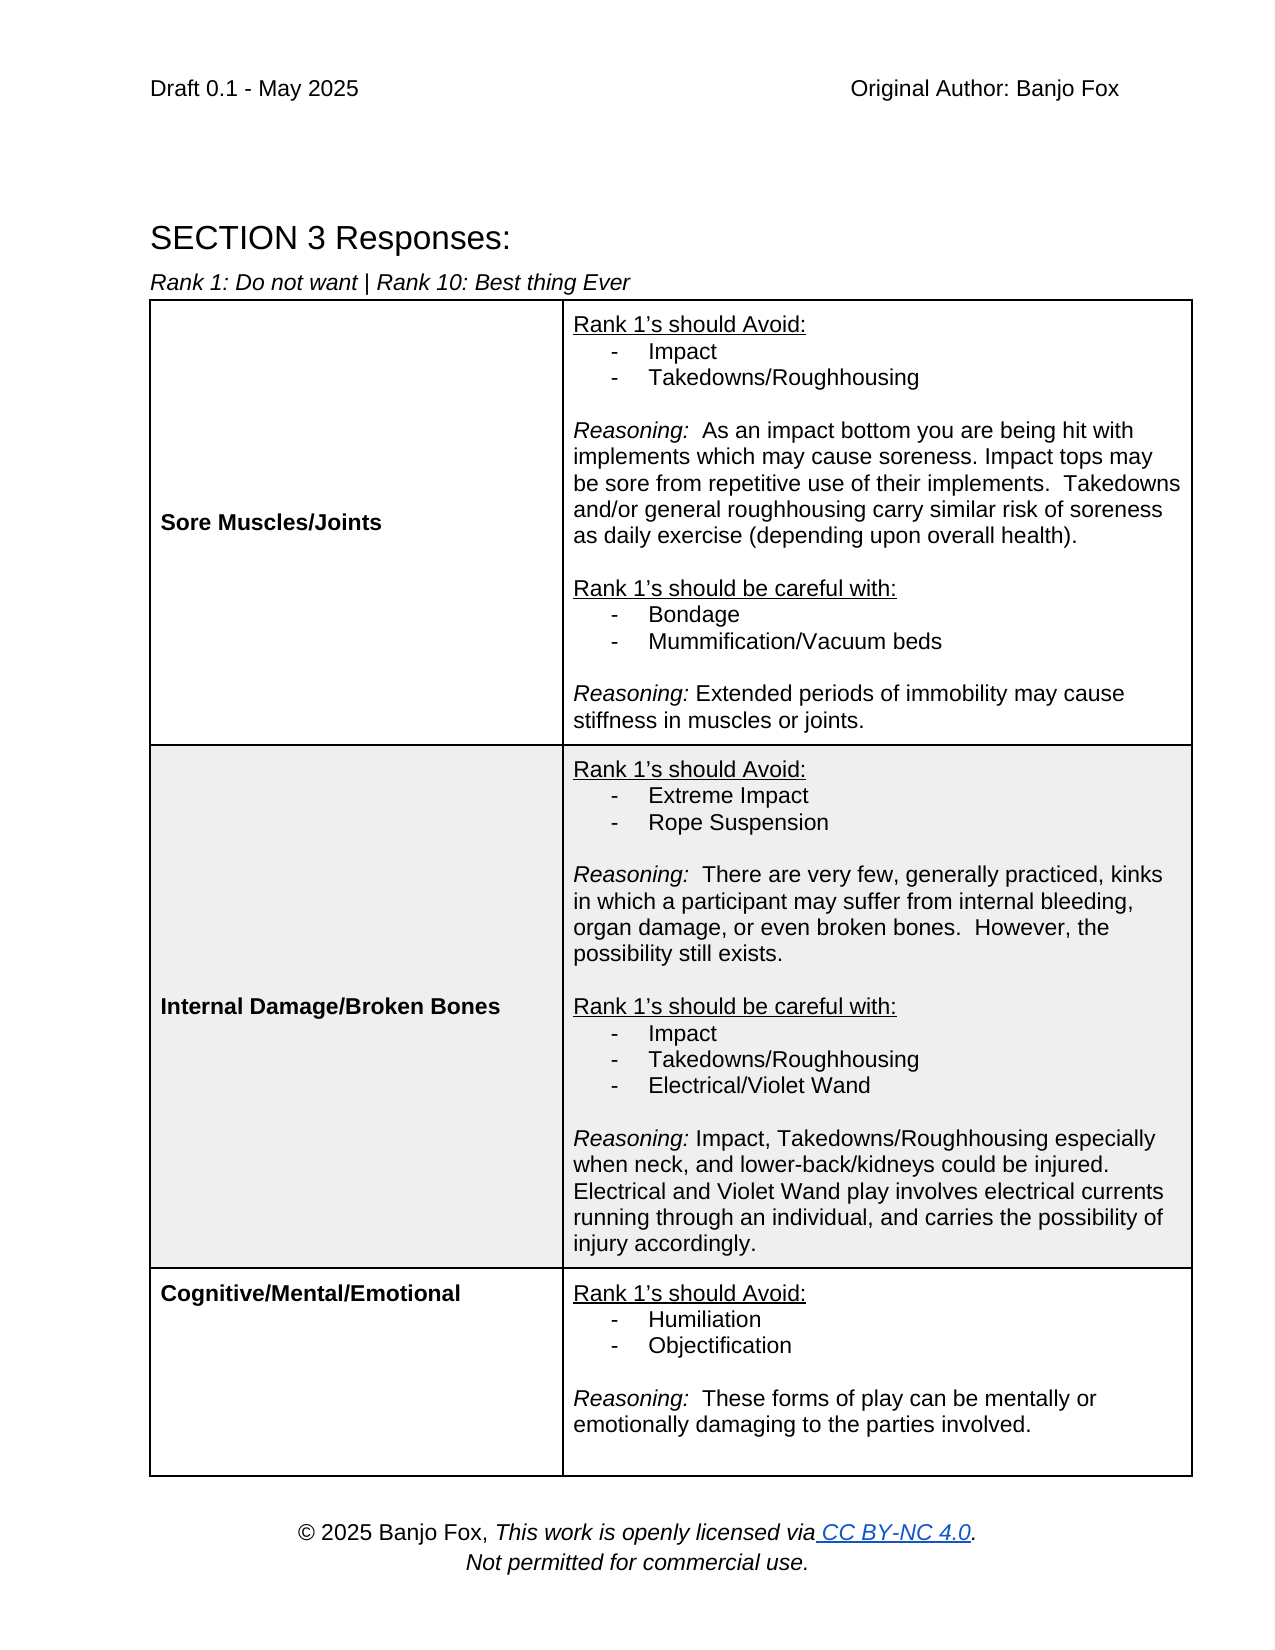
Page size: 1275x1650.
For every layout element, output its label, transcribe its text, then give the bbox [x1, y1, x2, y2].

table_cell Internal Damage/Broken Bones [151, 746, 562, 1267]
table_cell Rank 1’s should Avoid: Humiliation Objectification Reasoning: These forms of play can be mentally or emotionally damaging to the parties involved. [564, 1269, 1191, 1474]
subtitle SECTION 3 Responses: [150, 218, 1125, 256]
text Rank 1: Do not want | Rank 10: Best thing Ever [150, 269, 1125, 295]
table_header Sore Muscles/Joints [151, 301, 562, 743]
table_cell Rank 1’s should Avoid: Extreme Impact Rope Suspension Reasoning: There are very few, generally practiced, kinks in which a participant may suffer from internal bleeding, organ damage, or even broken bones. However, the possibility still exists. Rank 1’s should be careful with: Impact Takedowns/Roughhousing Electrical/Violet Wand Reasoning: Impact, Takedowns/Roughhousing especially when neck, and lower-back/kidneys could be injured. Electrical and Violet Wand play involves electrical currents running through an individual, and carries the possibility of injury accordingly. [564, 746, 1191, 1267]
table_header Rank 1’s should Avoid: Impact Takedowns/Roughhousing Reasoning: As an impact bottom you are being hit with implements which may cause soreness. Impact tops may be sore from repetitive use of their implements. Takedowns and/or general roughhousing carry similar risk of soreness as daily exercise (depending upon overall health). Rank 1’s should be careful with: Bondage Mummification/Vacuum beds Reasoning: Extended periods of immobility may cause stiffness in muscles or joints. [564, 301, 1191, 743]
table_cell Cognitive/Mental/Emotional [151, 1269, 562, 1474]
